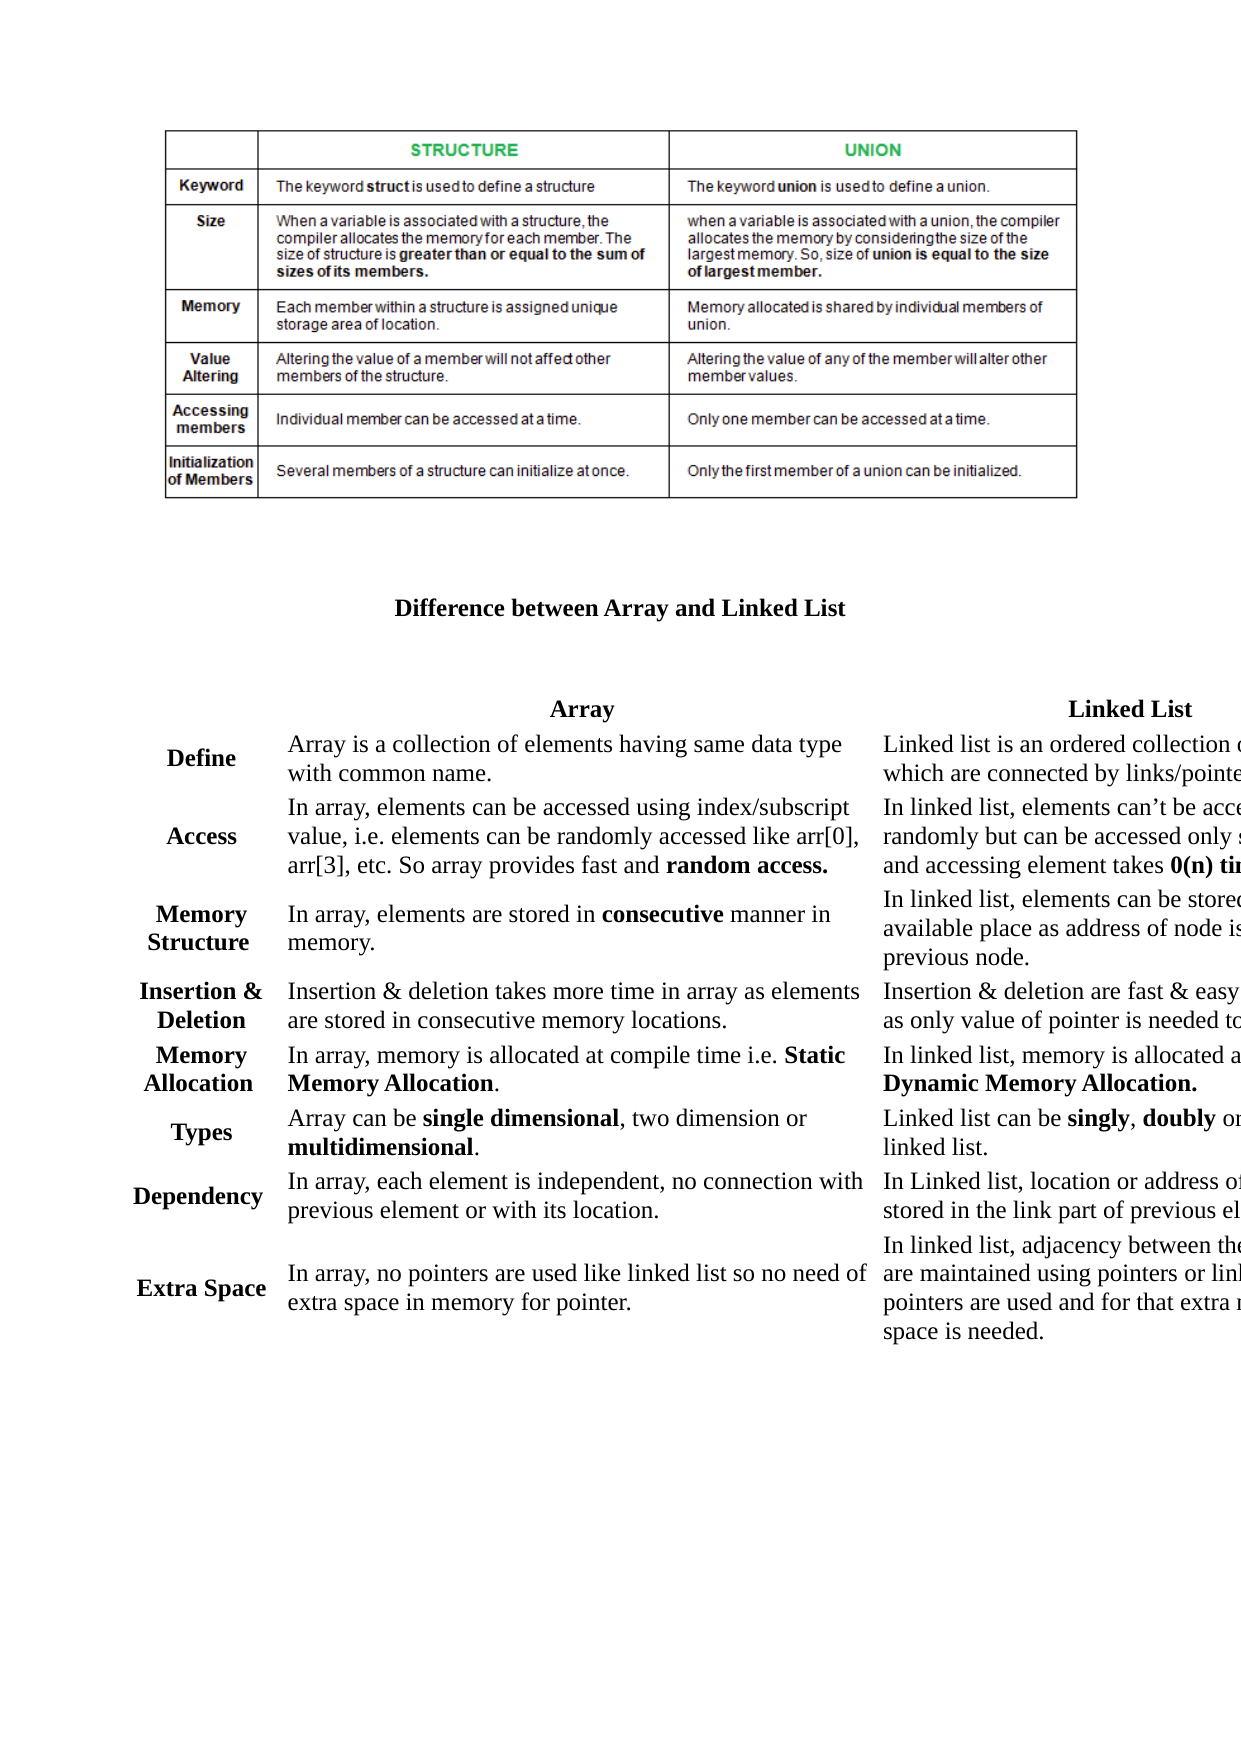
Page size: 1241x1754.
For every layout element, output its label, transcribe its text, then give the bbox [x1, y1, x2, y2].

text Difference between Array and Linked List [118, 593, 1122, 622]
table_cell Define [118, 726, 284, 789]
table_header [118, 691, 284, 726]
table_header Linked List [880, 691, 1240, 726]
table_cell In array, each element is independent, no connection with previous element or with its location. [285, 1164, 880, 1227]
table_cell In linked list, elements can be stored at any available place as address of node is stored in previous node. [880, 881, 1240, 973]
table_cell Insertion & deletion are fast & easy in linked list as only value of pointer is needed to change. [880, 974, 1240, 1037]
table_cell Types [118, 1100, 284, 1163]
table_cell Insertion & Deletion [118, 974, 284, 1037]
table_cell Memory Structure [118, 881, 284, 973]
table_cell Insertion & deletion takes more time in array as elements are stored in consecutive memory locations. [285, 974, 880, 1037]
table_cell In array, elements are stored in consecutive manner in memory. [285, 881, 880, 973]
table_cell Array is a collection of elements having same data type with common name. [285, 726, 880, 789]
table_cell In linked list, adjacency between the elements are maintained using pointers or links, so pointers are used and for that extra memory space is needed. [880, 1227, 1240, 1348]
table_cell In array, elements can be accessed using index/subscript value, i.e. elements can be randomly accessed like arr[0], arr[3], etc. So array provides fast and random access. [285, 789, 880, 881]
table_cell In Linked list, location or address of elements is stored in the link part of previous element/node. [880, 1164, 1240, 1227]
table_cell Array can be single dimensional, two dimension or multidimensional. [285, 1100, 880, 1163]
table_cell In linked list, elements can’t be accessed randomly but can be accessed only sequentially and accessing element takes 0(n) time. [880, 789, 1240, 881]
table_cell In array, memory is allocated at compile time i.e. Static Memory Allocation. [285, 1037, 880, 1100]
table_header Array [285, 691, 880, 726]
table_cell Dependency [118, 1164, 284, 1227]
table_cell Access [118, 789, 284, 881]
table_cell In linked list, memory is allocated at run time i.e. Dynamic Memory Allocation. [880, 1037, 1240, 1100]
table_cell Linked list can be singly, doubly or circular linked list. [880, 1100, 1240, 1163]
table_cell Extra Space [118, 1227, 284, 1348]
picture [155, 118, 1085, 507]
table_cell Memory Allocation [118, 1037, 284, 1100]
table_cell In array, no pointers are used like linked list so no need of extra space in memory for pointer. [285, 1227, 880, 1348]
table_cell Linked list is an ordered collection of elements which are connected by links/pointers. [880, 726, 1240, 789]
